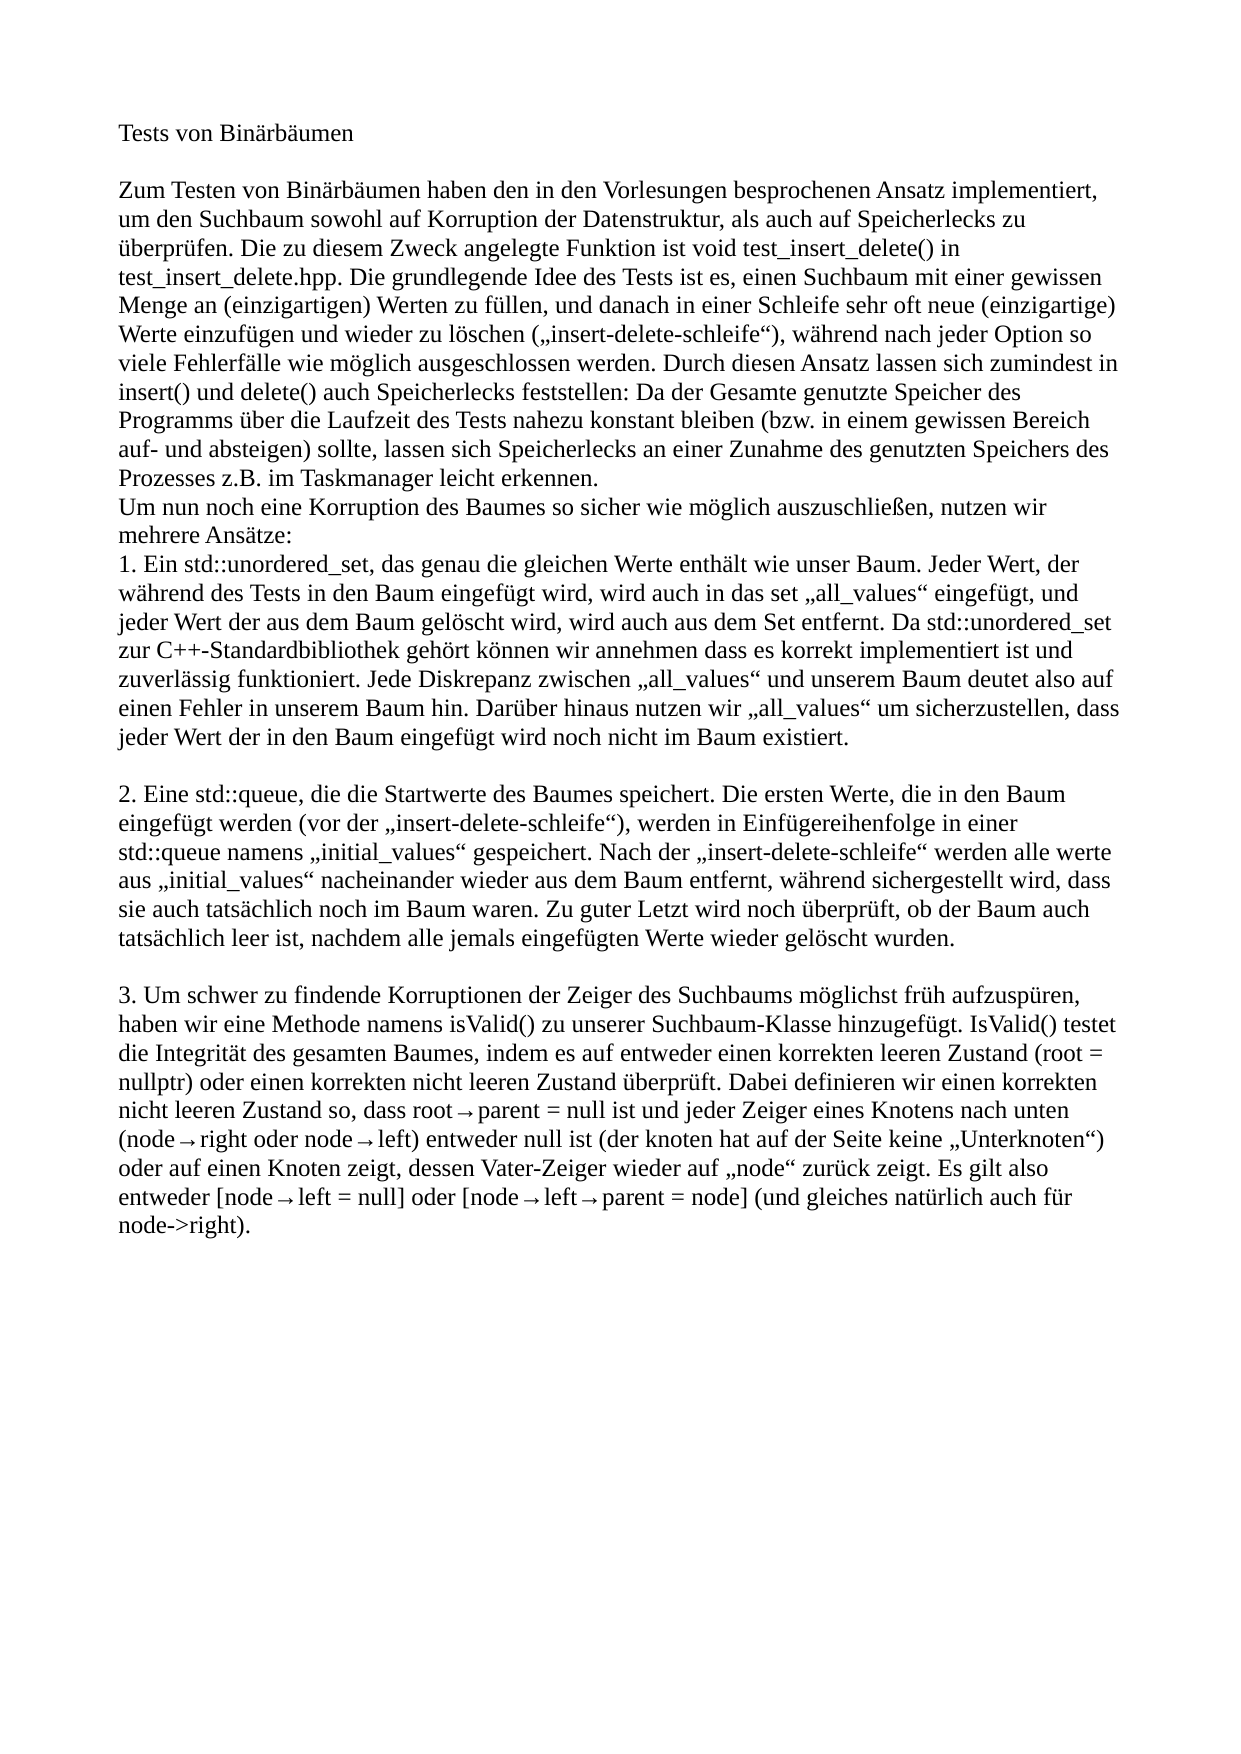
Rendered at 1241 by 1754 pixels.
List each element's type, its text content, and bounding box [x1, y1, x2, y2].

text Zum Testen von Binärbäumen haben den in den Vorlesungen besprochenen Ansatz implementiert, um den Suchbaum sowohl auf Korruption der Datenstruktur, als auch auf Speicherlecks zu überprüfen. Die zu diesem Zweck angelegte Funktion ist void test_insert_delete() in test_insert_delete.hpp. Die grundlegende Idee des Tests ist es, einen Suchbaum mit einer gewissen Menge an (einzigartigen) Werten zu füllen, und danach in einer Schleife sehr oft neue (einzigartige) Werte einzufügen und wieder zu löschen („insert-delete-schleife“), während nach jeder Option so viele Fehlerfälle wie möglich ausgeschlossen werden. Durch diesen Ansatz lassen sich zumindest in insert() und delete() auch Speicherlecks feststellen: Da der Gesamte genutzte Speicher des Programms über die Laufzeit des Tests nahezu konstant bleiben (bzw. in einem gewissen Bereich auf- und absteigen) sollte, lassen sich Speicherlecks an einer Zunahme des genutzten Speichers des Prozesses z.B. im Taskmanager leicht erkennen. [118, 176, 1122, 492]
text 2. Eine std::queue, die die Startwerte des Baumes speichert. Die ersten Werte, die in den Baum eingefügt werden (vor der „insert-delete-schleife“), werden in Einfügereihenfolge in einer std::queue namens „initial_values“ gespeichert. Nach der „insert-delete-schleife“ werden alle werte aus „initial_values“ nacheinander wieder aus dem Baum entfernt, während sichergestellt wird, dass sie auch tatsächlich noch im Baum waren. Zu guter Letzt wird noch überprüft, ob der Baum auch tatsächlich leer ist, nachdem alle jemals eingefügten Werte wieder gelöscht wurden. [118, 779, 1122, 952]
text 3. Um schwer zu findende Korruptionen der Zeiger des Suchbaums möglichst früh aufzuspüren, haben wir eine Methode namens isValid() zu unserer Suchbaum-Klasse hinzugefügt. IsValid() testet die Integrität des gesamten Baumes, indem es auf entweder einen korrekten leeren Zustand (root = nullptr) oder einen korrekten nicht leeren Zustand überprüft. Dabei definieren wir einen korrekten nicht leeren Zustand so, dass root→parent = null ist und jeder Zeiger eines Knotens nach unten (node→right oder node→left) entweder null ist (der knoten hat auf der Seite keine „Unterknoten“) [118, 981, 1122, 1153]
text oder auf einen Knoten zeigt, dessen Vater-Zeiger wieder auf „node“ zurück zeigt. Es gilt also entweder [node→left = null] oder [node→left→parent = node] (und gleiches natürlich auch für node->right). [118, 1153, 1122, 1239]
text Tests von Binärbäumen [118, 118, 1122, 147]
text 1. Ein std::unordered_set, das genau die gleichen Werte enthält wie unser Baum. Jeder Wert, der während des Tests in den Baum eingefügt wird, wird auch in das set „all_values“ eingefügt, und jeder Wert der aus dem Baum gelöscht wird, wird auch aus dem Set entfernt. Da std::unordered_set zur C++-Standardbibliothek gehört können wir annehmen dass es korrekt implementiert ist und zuverlässig funktioniert. Jede Diskrepanz zwischen „all_values“ und unserem Baum deutet also auf einen Fehler in unserem Baum hin. Darüber hinaus nutzen wir „all_values“ um sicherzustellen, dass jeder Wert der in den Baum eingefügt wird noch nicht im Baum existiert. [118, 549, 1122, 751]
text Um nun noch eine Korruption des Baumes so sicher wie möglich auszuschließen, nutzen wir mehrere Ansätze: [118, 492, 1122, 549]
